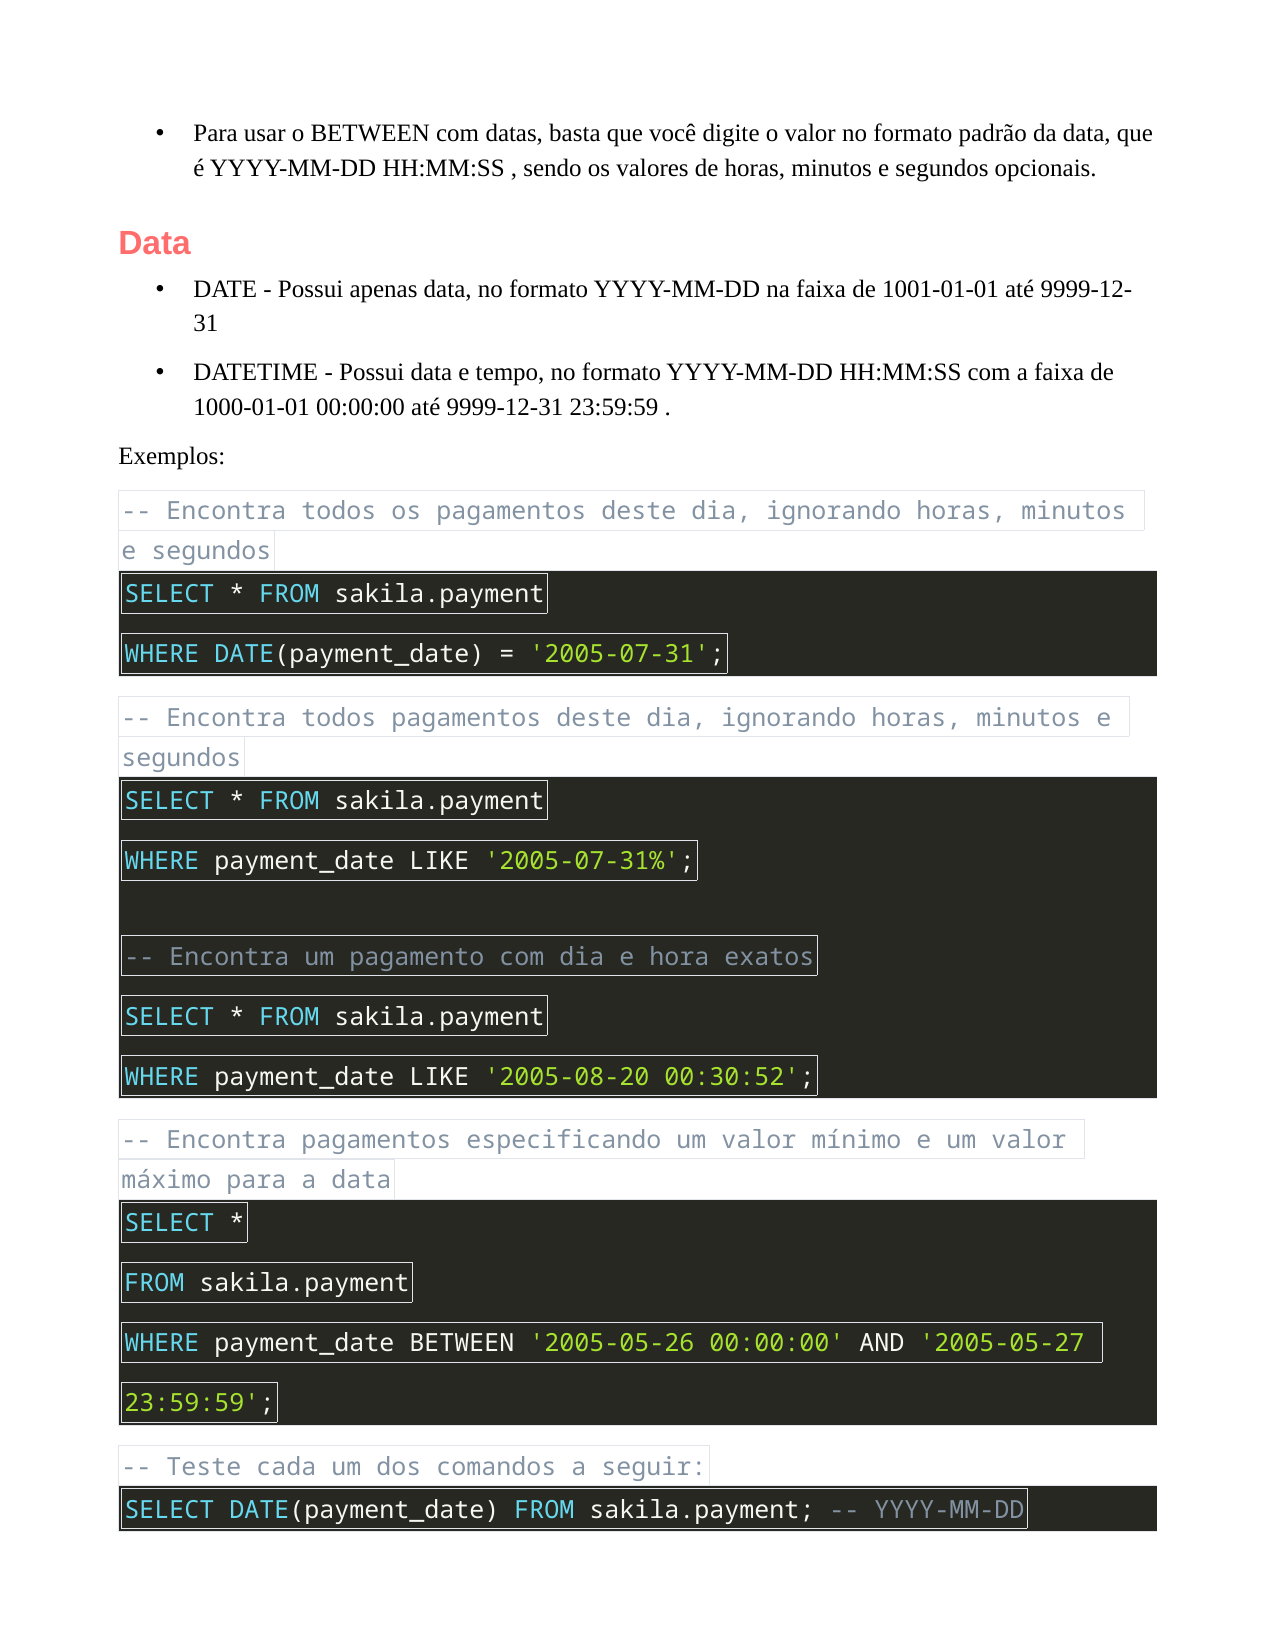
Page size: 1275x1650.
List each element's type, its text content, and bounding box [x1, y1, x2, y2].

text SELECT * FROM sakila.payment [119, 571, 1157, 613]
text -- Teste cada um dos comandos a seguir: [119, 1446, 709, 1485]
text SELECT * [119, 1200, 1157, 1242]
text SELECT * FROM sakila.payment [119, 992, 1157, 1035]
text SELECT * FROM sakila.payment [119, 777, 1157, 819]
text -- Encontra todos pagamentos deste dia, ignorando horas, minutos e segundos [119, 697, 1129, 736]
text Exemplos: [118, 441, 1157, 469]
text -- Encontra todos pagamentos deste dia, ignorando horas, minutos e segundos [245, 696, 1157, 776]
text -- Encontra todos os pagamentos deste dia, ignorando horas, minutos e segundos [119, 491, 1144, 530]
text FROM sakila.payment [119, 1259, 1157, 1302]
subtitle Data [118, 222, 1157, 261]
list DATE - Possui apenas data, no formato YYYY-MM-DD na faixa de 1001-01-01 até 9999-12-31 [156, 274, 1157, 337]
text -- Encontra pagamentos especificando um valor mínimo e um valor máximo para a data [395, 1118, 1157, 1199]
list Para usar o BETWEEN com datas, basta que você digite o valor no formato padrão da data, que é YYYY-MM-DD HH:MM:SS , sendo os valores de horas, minutos e segundos opcionais. [156, 118, 1157, 181]
text WHERE DATE(payment_date) = '2005-07-31'; [119, 630, 1157, 676]
text -- Encontra um pagamento com dia e hora exatos [119, 932, 1157, 975]
text WHERE payment_date BETWEEN '2005-05-26 00:00:00' AND '2005-05-27 23:59:59'; [119, 1319, 1157, 1425]
text SELECT DATE(payment_date) FROM sakila.payment; -- YYYY-MM-DD [119, 1486, 1157, 1531]
text -- Encontra todos os pagamentos deste dia, ignorando horas, minutos e segundos [275, 490, 1157, 570]
text -- Encontra todos pagamentos deste dia, ignorando horas, minutos e segundos [119, 737, 244, 776]
text WHERE payment_date LIKE '2005-08-20 00:30:52'; [119, 1052, 1157, 1098]
text -- Encontra pagamentos especificando um valor mínimo e um valor máximo para a data [119, 1120, 1084, 1158]
text -- Encontra pagamentos especificando um valor mínimo e um valor máximo para a data [119, 1160, 394, 1199]
text WHERE payment_date LIKE '2005-07-31%'; [119, 837, 1157, 880]
text -- Encontra todos os pagamentos deste dia, ignorando horas, minutos e segundos [119, 531, 274, 570]
text [710, 1445, 1157, 1485]
list DATETIME - Possui data e tempo, no formato YYYY-MM-DD HH:MM:SS com a faixa de 1000-01-01 00:00:00 até 9999-12-31 23:59:59 . [156, 357, 1157, 420]
